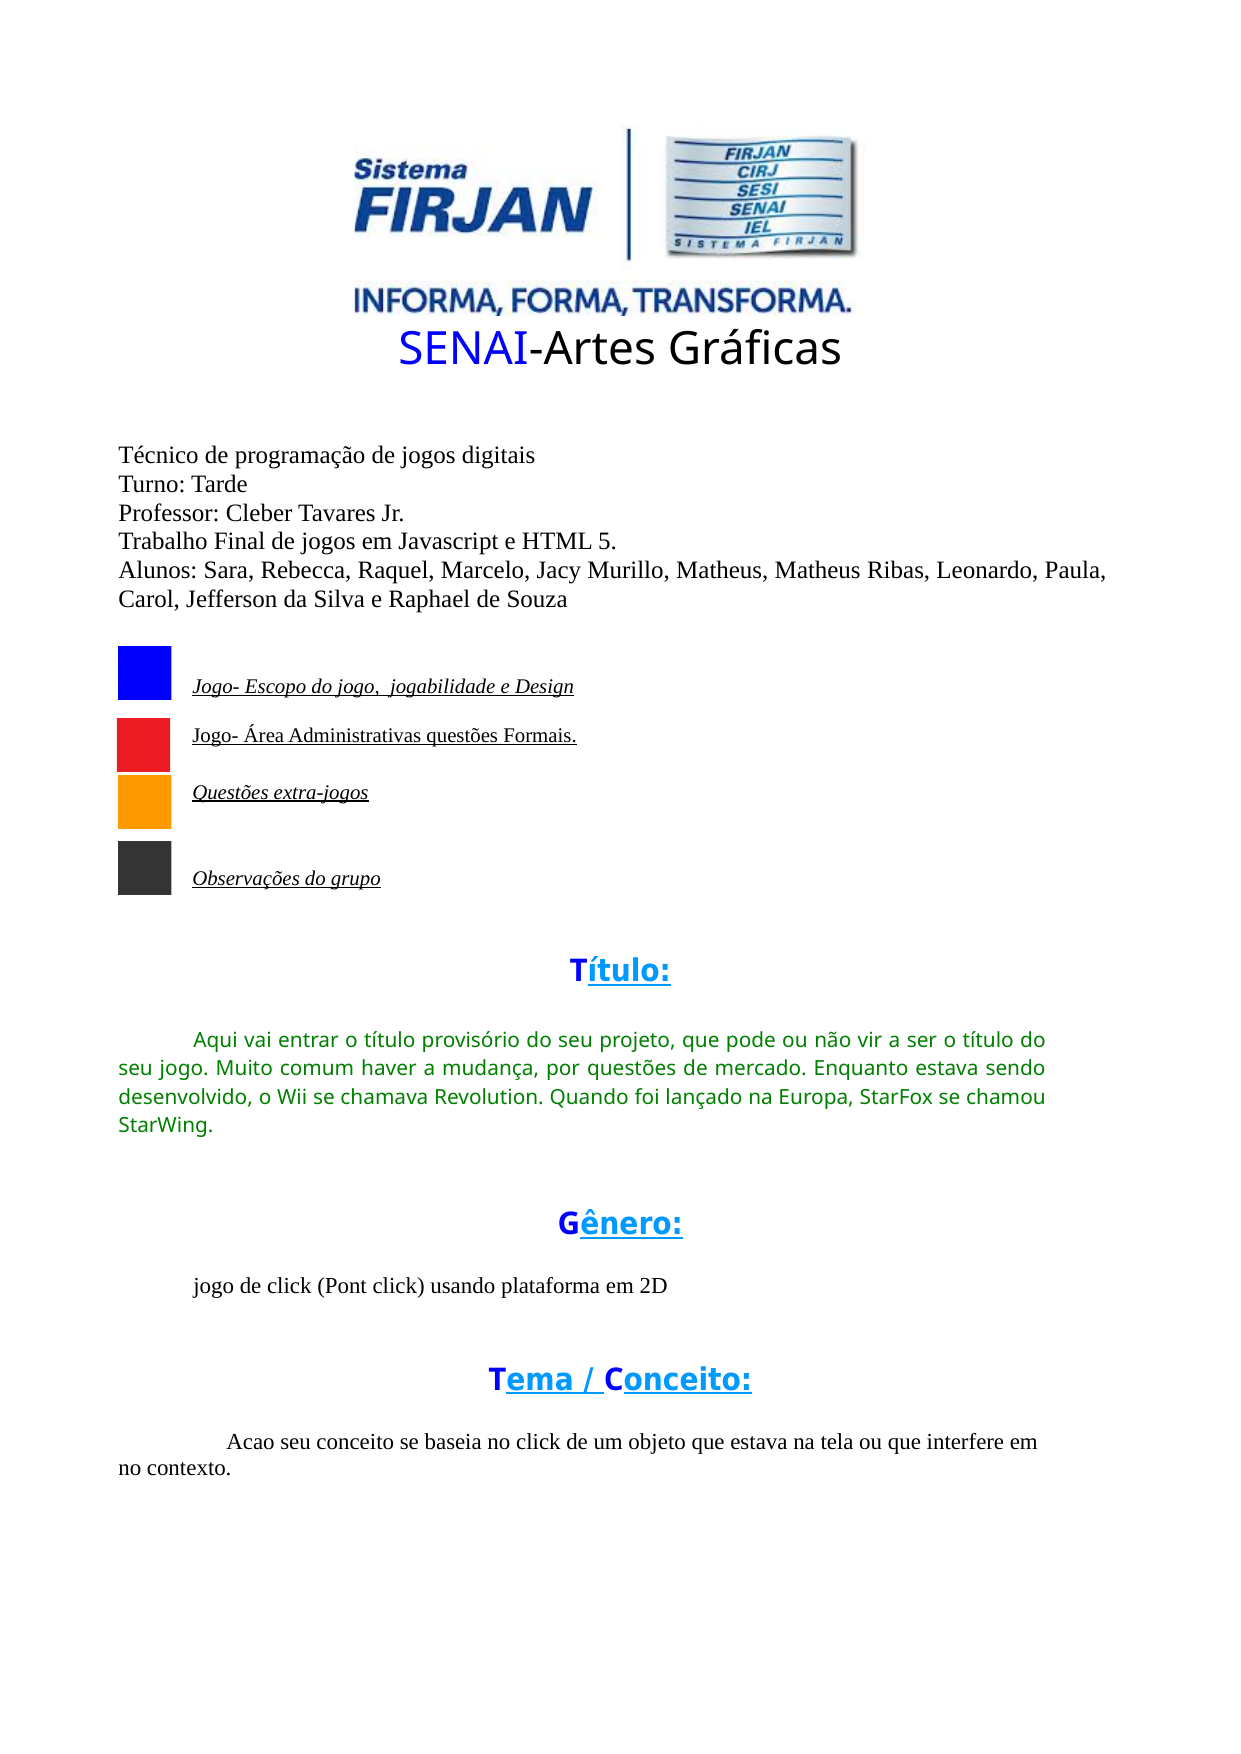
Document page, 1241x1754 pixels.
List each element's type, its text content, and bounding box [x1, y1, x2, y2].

picture [354, 125, 866, 316]
text Acao seu conceito se baseia no click de um objeto que estava na tela ou que interfere em no contexto. [118, 1428, 1047, 1481]
text Técnico de programação de jogos digitais [118, 440, 1122, 469]
text Jogo- Área Administrativas questões Formais. [170, 723, 1122, 747]
text Professor: Cleber Tavares Jr. [118, 498, 1122, 526]
text Jogo- Escopo do jogo, jogabilidade e Design [172, 670, 1122, 699]
picture [116, 718, 170, 772]
text Alunos: Sara, Rebecca, Raquel, Marcelo, Jacy Murillo, Matheus, Matheus Ribas, Leonardo, Paula, Carol, Jefferson da Silva e Raphael de Souza [118, 555, 1122, 613]
text Gênero: [193, 1173, 1047, 1244]
picture [118, 775, 172, 829]
text Aqui vai entrar o título provisório do seu projeto, que pode ou não vir a ser o título do seu jogo. Muito comum haver a mudança, por questões de mercado. Enquanto estava sendo desenvolvido, o Wii se chamava Revolution. Quando foi lançado na Europa, StarFox se chamou StarWing. [118, 1025, 1047, 1139]
text jogo de click (Pont click) usando plataforma em 2D [118, 1273, 1047, 1299]
picture [118, 841, 172, 895]
text Trabalho Final de jogos em Javascript e HTML 5. [118, 526, 1122, 555]
text Tema / Conceito: [118, 1356, 1047, 1399]
text SENAI-Artes Gráficas [118, 118, 1122, 378]
text Questões extra-jogos [172, 776, 1122, 804]
text Título: [118, 948, 1047, 991]
text Observações do grupo [172, 862, 1122, 891]
text Turno: Tarde [118, 469, 1122, 498]
picture [118, 646, 172, 700]
